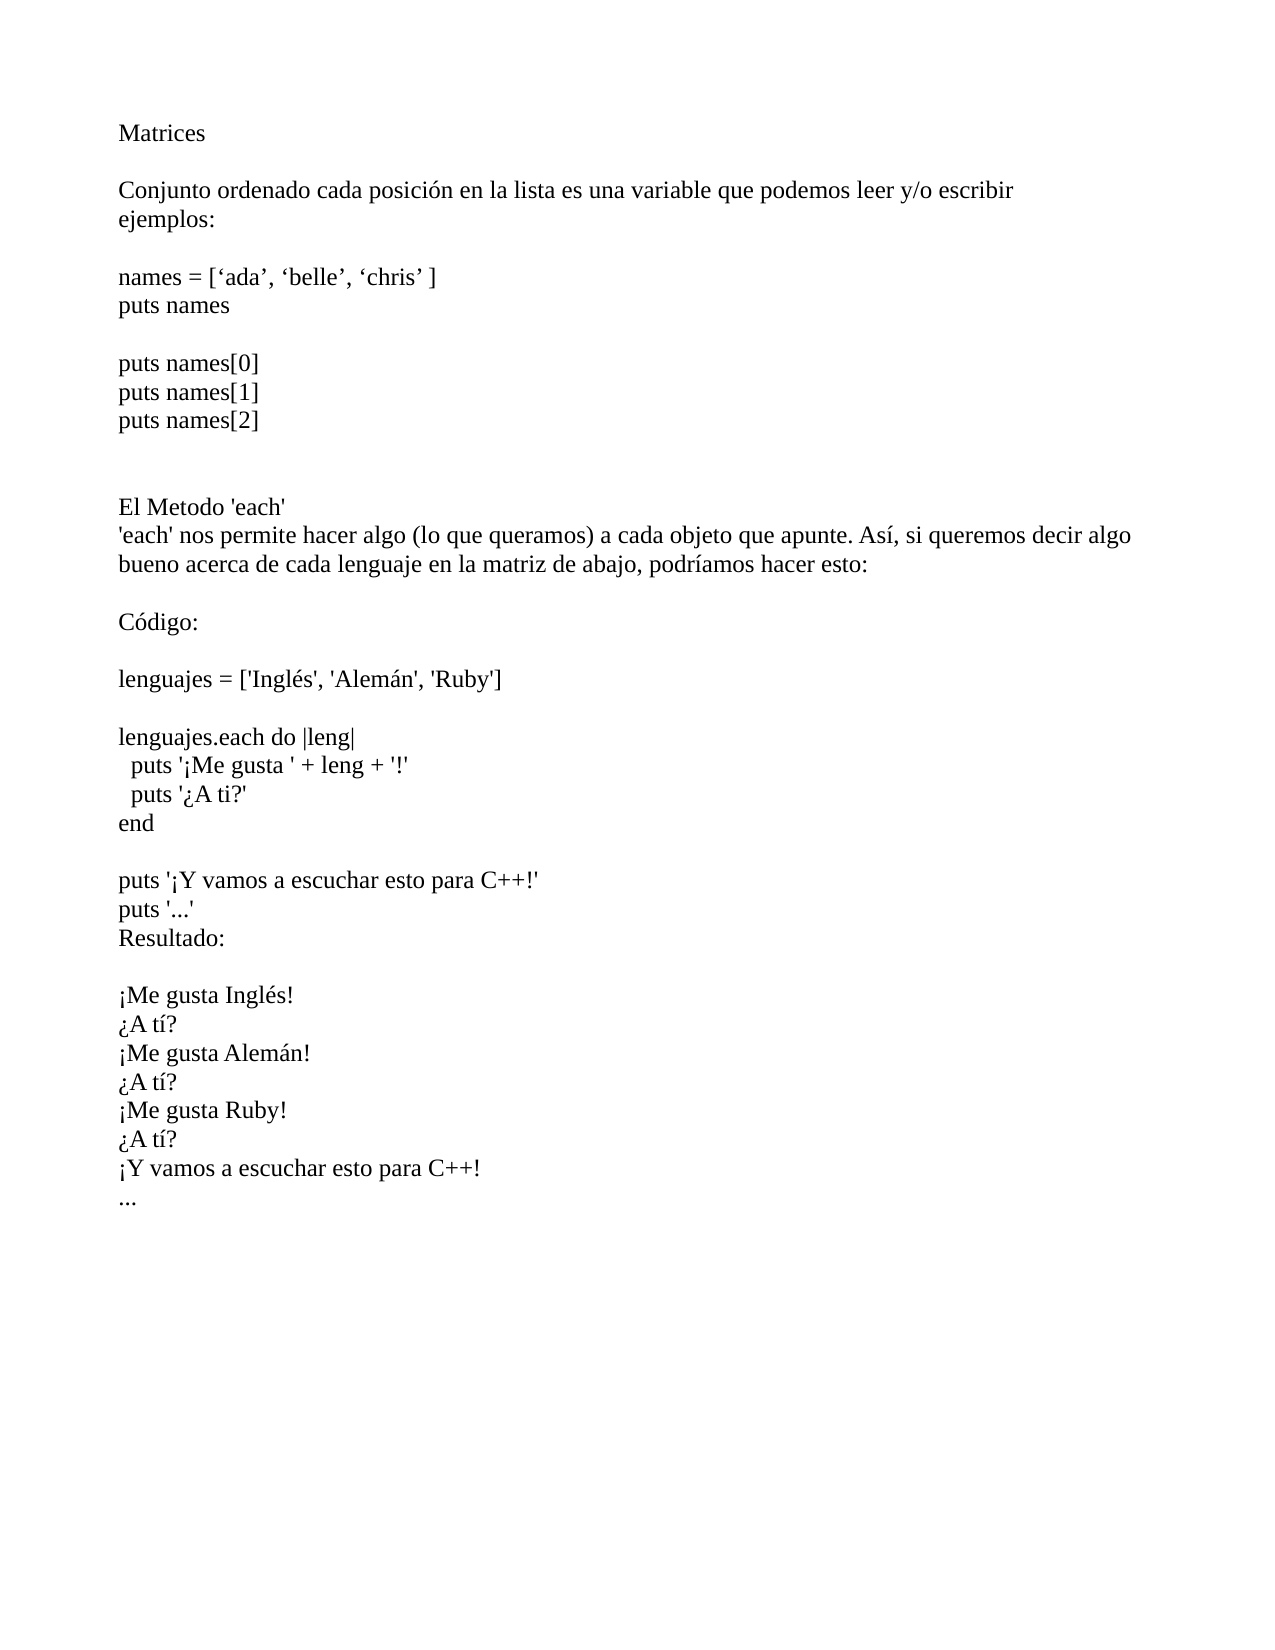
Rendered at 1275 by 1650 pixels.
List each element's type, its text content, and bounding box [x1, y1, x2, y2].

text ¡Me gusta Inglés! [118, 981, 1157, 1009]
text 'each' nos permite hacer algo (lo que queramos) a cada objeto que apunte. Así, si queremos decir algo bueno acerca de cada lenguaje en la matriz de abajo, podríamos hacer esto: [118, 521, 1157, 578]
text puts '¡Me gusta ' + leng + '!' [118, 751, 1157, 779]
text ¡Me gusta Alemán! [118, 1038, 1157, 1067]
text Conjunto ordenado cada posición en la lista es una variable que podemos leer y/o escribir [118, 176, 1157, 204]
text puts '¿A ti?' [118, 779, 1157, 808]
text ¡Y vamos a escuchar esto para C++! [118, 1153, 1157, 1182]
text end [118, 808, 1157, 837]
text ¡Me gusta Ruby! [118, 1096, 1157, 1124]
text puts names[0] [118, 348, 1157, 377]
text puts names[1] [118, 377, 1157, 406]
text Código: [118, 607, 1157, 636]
text Matrices [118, 118, 1157, 147]
text puts '¡Y vamos a escuchar esto para C++!' [118, 866, 1157, 894]
text Resultado: [118, 923, 1157, 952]
text ¿A tí? [118, 1009, 1157, 1038]
text El Metodo 'each' [118, 492, 1157, 521]
text ... [118, 1182, 1157, 1211]
text puts '...' [118, 894, 1157, 923]
text ejemplos: [118, 204, 1157, 233]
text puts names[2] [118, 406, 1157, 434]
text puts names [118, 291, 1157, 319]
text ¿A tí? [118, 1124, 1157, 1153]
text lenguajes.each do |leng| [118, 722, 1157, 751]
text ¿A tí? [118, 1067, 1157, 1096]
text names = [‘ada’, ‘belle’, ‘chris’ ] [118, 262, 1157, 291]
text lenguajes = ['Inglés', 'Alemán', 'Ruby'] [118, 664, 1157, 693]
